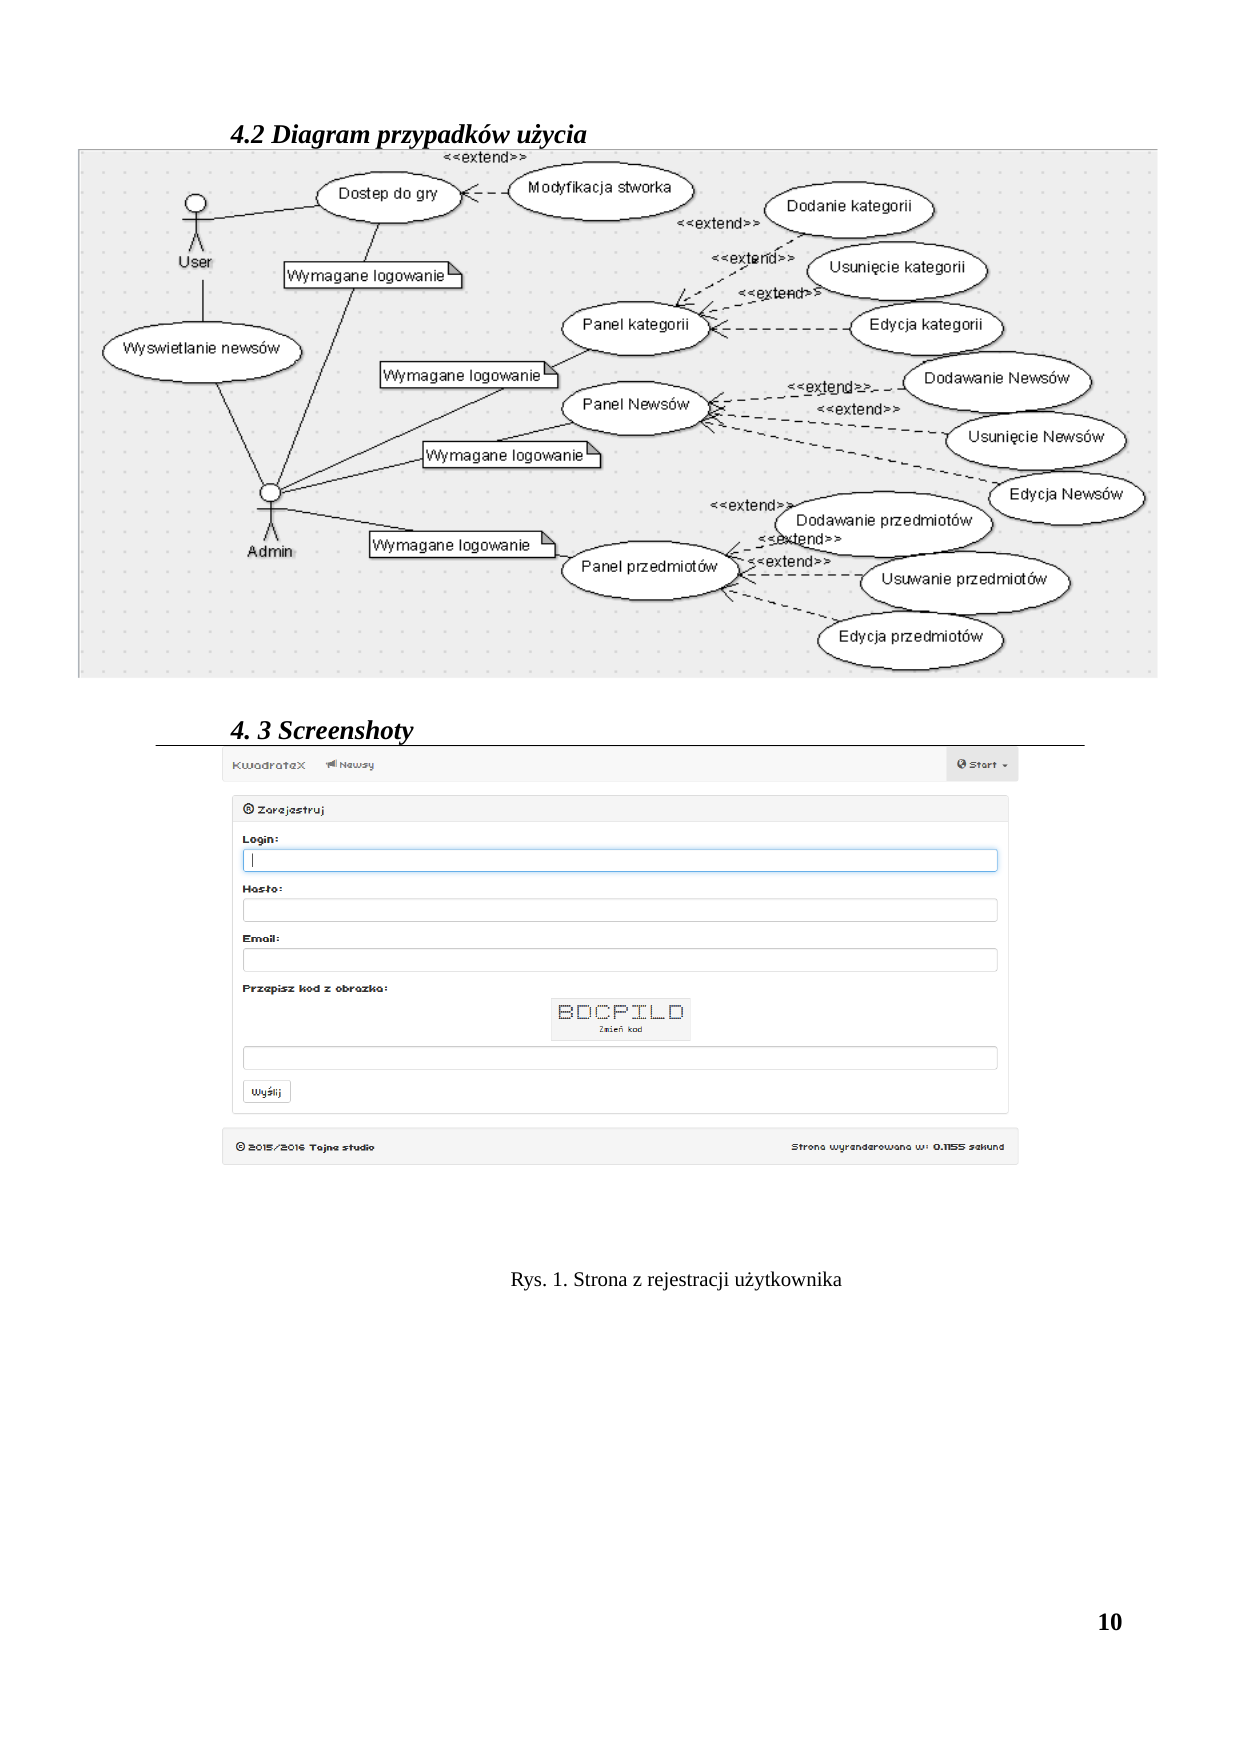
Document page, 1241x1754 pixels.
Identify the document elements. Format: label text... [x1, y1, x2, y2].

list Rys. 1. Strona z rejestracji użytkownika [193, 745, 1122, 1291]
picture [77, 149, 1163, 683]
picture [155, 745, 1085, 1268]
list 4.2 Diagram przypadków użycia [193, 118, 1122, 149]
list 4. 3 Screenshoty [193, 714, 1122, 745]
